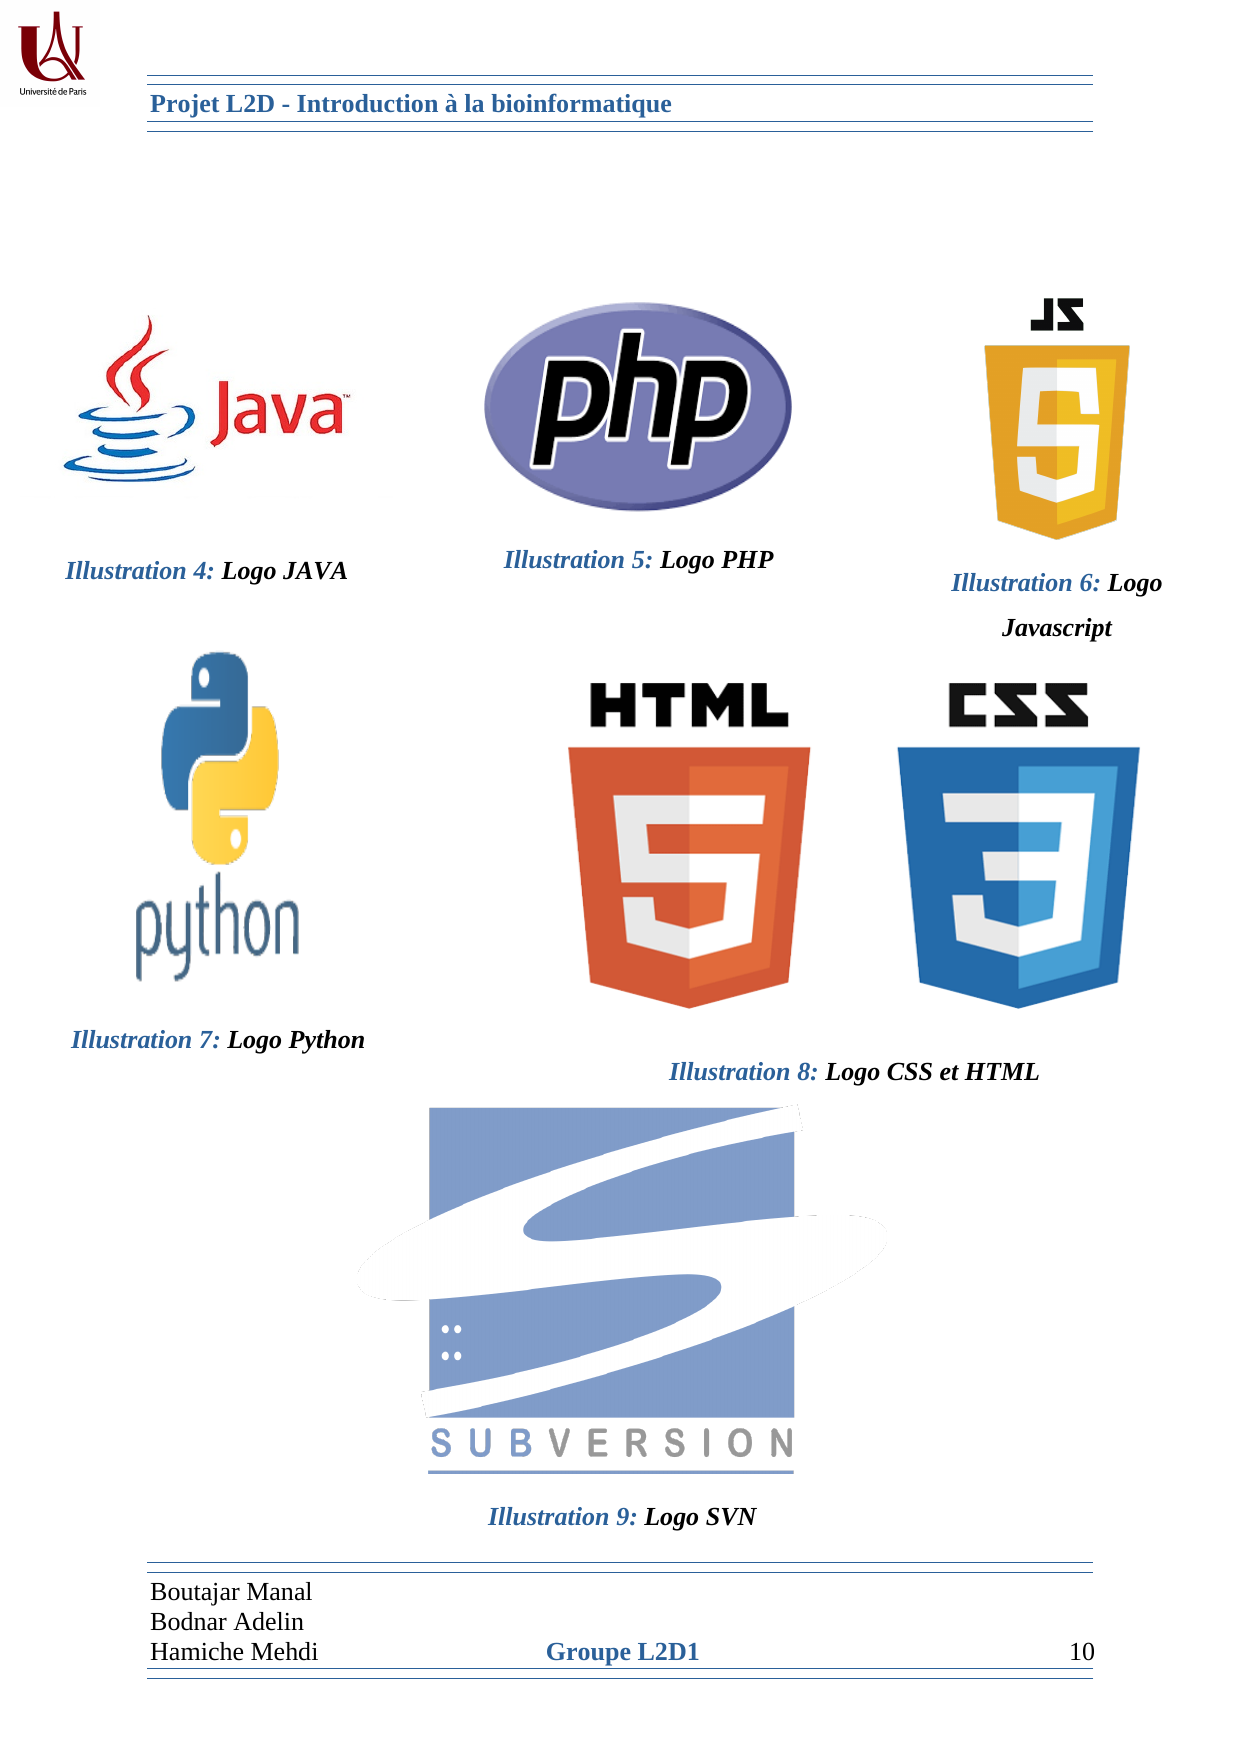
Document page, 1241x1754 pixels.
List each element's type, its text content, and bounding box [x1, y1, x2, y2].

picture [19, 647, 417, 997]
text Illustration 6: Logo Javascript [893, 540, 1220, 642]
picture [357, 1104, 887, 1474]
picture [893, 298, 1221, 540]
picture [488, 662, 1221, 1029]
text Illustration 4: Logo JAVA [20, 528, 393, 585]
text Illustration 8: Logo CSS et HTML [488, 1029, 1220, 1086]
picture [0, 0, 101, 107]
text Illustration 7: Logo Python [20, 997, 416, 1054]
picture [19, 288, 394, 528]
text Illustration 5: Logo PHP [481, 517, 796, 574]
picture [481, 297, 796, 517]
text Illustration 9: Logo SVN [358, 1474, 887, 1531]
